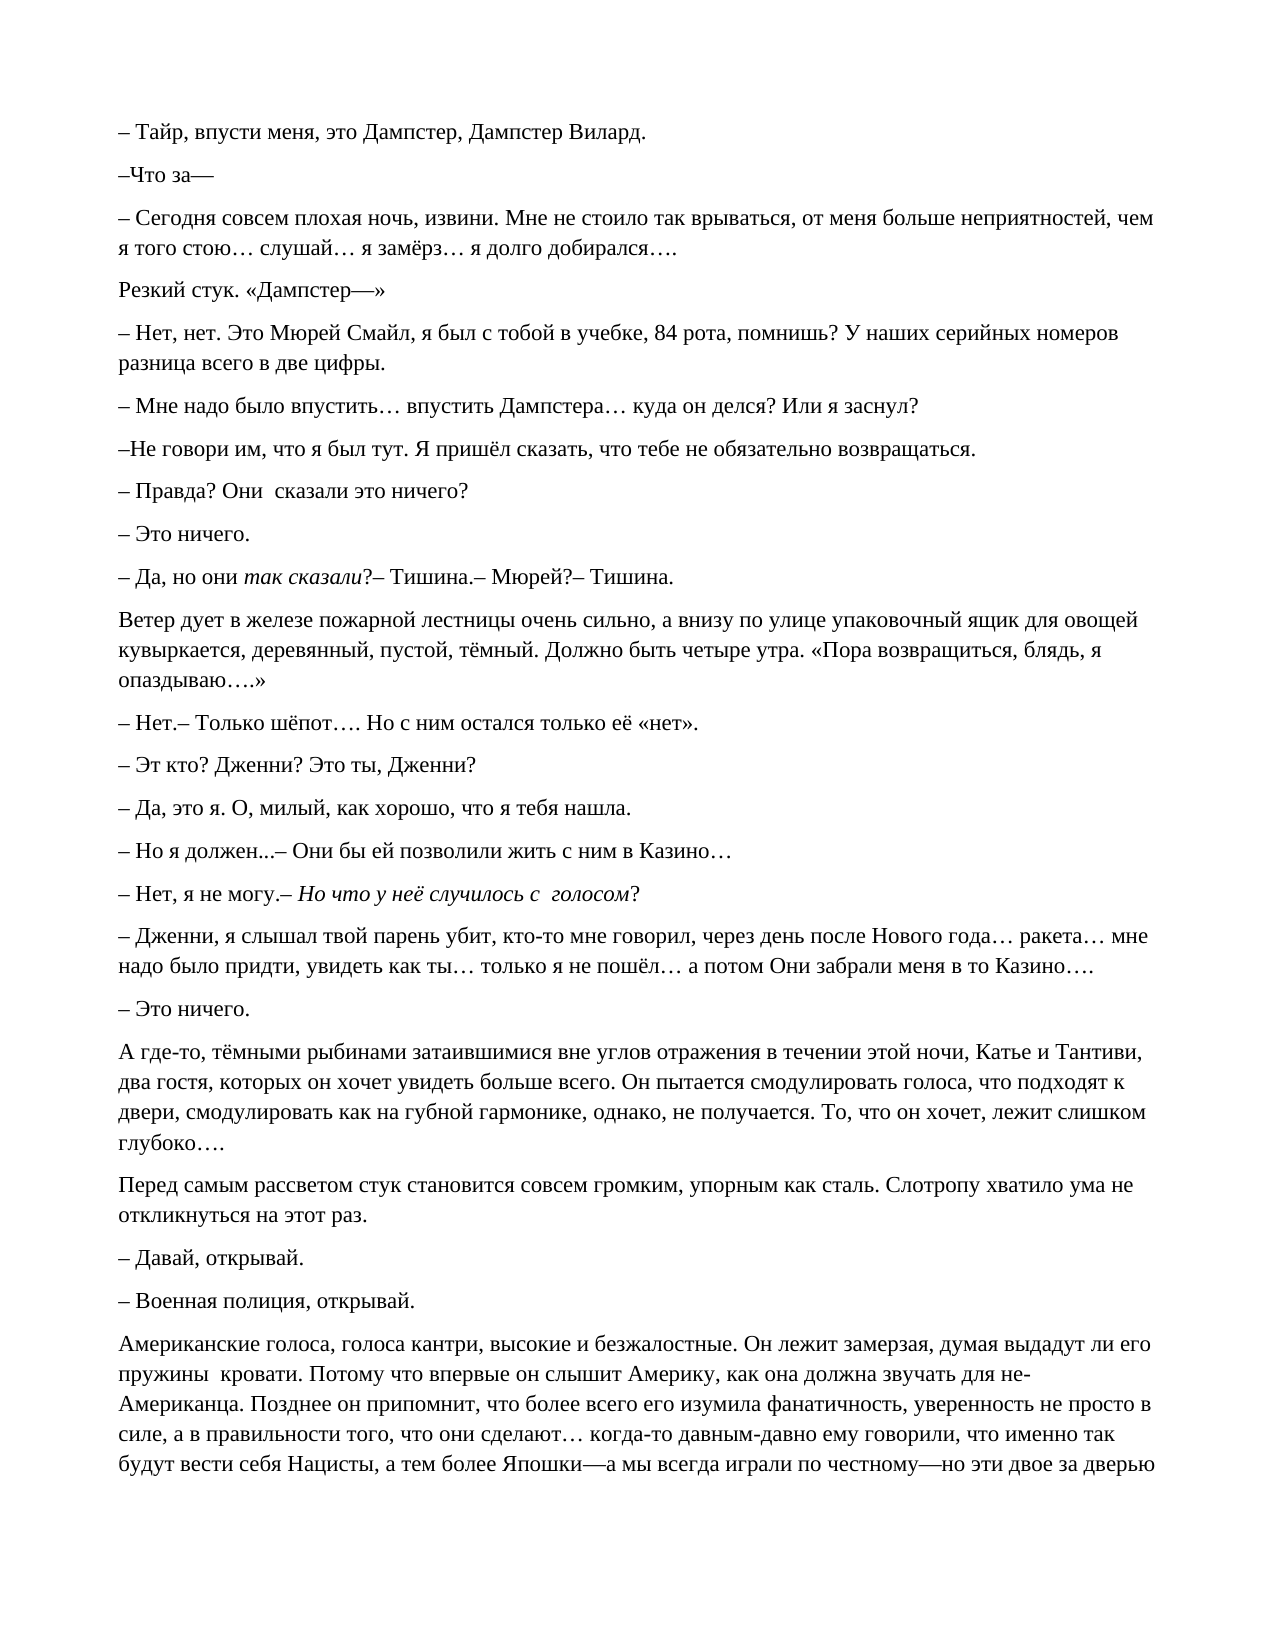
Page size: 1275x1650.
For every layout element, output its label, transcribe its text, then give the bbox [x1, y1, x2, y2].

text – Мне надо было впустить… впустить Дампстера… куда он делся? Или я заснул? [118, 392, 1157, 418]
text – Давай, открывай. [118, 1244, 1157, 1271]
text – Дженни, я слышал твой парень убит, кто-то мне говорил, через день после Нового года… ракета… мне надо было придти, увидеть как ты… только я не пошёл… а потом Они забрали меня в то Казино…. [118, 922, 1157, 979]
text –Что за— [118, 161, 1157, 187]
text Ветер дует в железе пожарной лестницы очень сильно, а внизу по улице упаковочный ящик для овощей кувыркается, деревянный, пустой, тёмный. Должно быть четыре утра. «Пора возвращиться, блядь, я опаздываю….» [118, 606, 1157, 692]
text – Да, но они так сказали?– Тишина.– Мюрей?– Тишина. [118, 563, 1157, 589]
text – Но я должен...– Они бы ей позволили жить с ним в Казино… [118, 837, 1157, 863]
text – Тайр, впусти меня, это Дампстер, Дампстер Вилард. [118, 118, 1157, 144]
text Перед самым рассветом стук становится совсем громким, упорным как сталь. Слотропу хватило ума не откликнуться на этот раз. [118, 1171, 1157, 1228]
text – Нет, я не могу.– Но что у неё случилось с голосом? [118, 879, 1157, 906]
text Резкий стук. «Дампстер—» [118, 276, 1157, 303]
text – Нет.– Только шёпот…. Но с ним остался только её «нет». [118, 709, 1157, 735]
text – Правда? Они сказали это ничего? [118, 477, 1157, 504]
text – Эт кто? Дженни? Это ты, Дженни? [118, 751, 1157, 778]
text –Не говори им, что я был тут. Я пришёл сказать, что тебе не обязательно возвращаться. [118, 435, 1157, 461]
text – Сегодня совсем плохая ночь, извини. Мне не стоило так врываться, от меня больше неприятностей, чем я того стою… слушай… я замёрз… я долго добирался…. [118, 203, 1157, 260]
text – Это ничего. [118, 520, 1157, 547]
text Американские голоса, голоса кантри, высокие и безжалостные. Он лежит замерзая, думая выдадут ли его пружины кровати. Потому что впервые он слышит Америку, как она должна звучать для не-Американца. Позднее он припомнит, что более всего его изумила фанатичность, уверенность не просто в силе, а в правильности того, что они сделают… когда-то давным-давно ему говорили, что именно так будут вести себя Нацисты, а тем более Япошки—а мы всегда играли по честному—но эти двое за дверью [118, 1329, 1157, 1477]
text А где-то, тёмными рыбинами затаившимися вне углов отражения в течении этой ночи, Катье и Тантиви, два гостя, которых он хочет увидеть больше всего. Он пытается смодулировать голоса, что подходят к двери, смодулировать как на губной гармонике, однако, не получается. То, что он хочет, лежит слишком глубоко…. [118, 1038, 1157, 1155]
text – Это ничего. [118, 995, 1157, 1022]
text – Военная полиция, открывай. [118, 1287, 1157, 1313]
text – Да, это я. О, милый, как хорошо, что я тебя нашла. [118, 794, 1157, 821]
text – Нет, нет. Это Мюрей Смайл, я был с тобой в учебке, 84 рота, помнишь? У наших серийных номеров разница всего в две цифры. [118, 319, 1157, 376]
